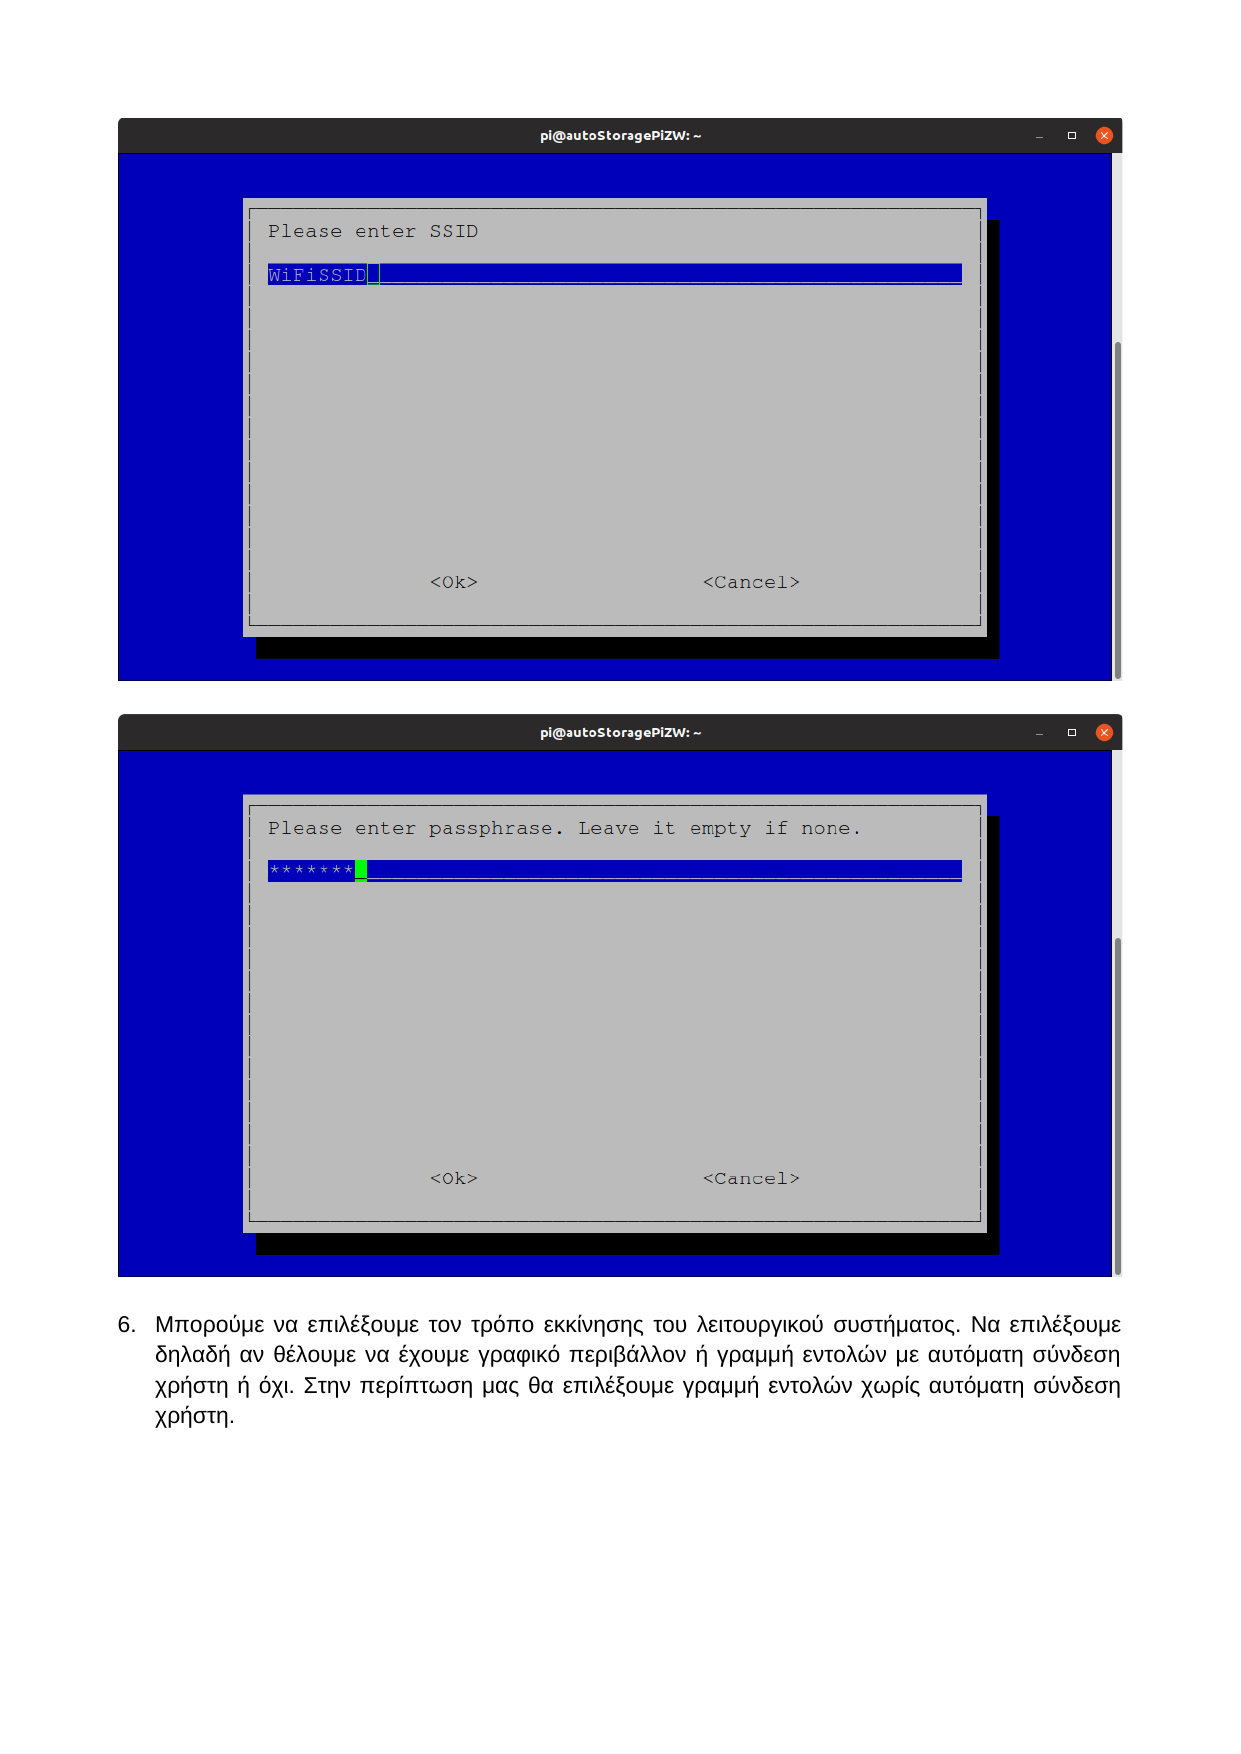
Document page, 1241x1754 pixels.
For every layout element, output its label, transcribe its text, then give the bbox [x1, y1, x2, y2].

picture [118, 714, 1123, 1277]
list Μπορούμε να επιλέξουμε τον τρόπο εκκίνησης του λειτουργικού συστήματος. Να επιλέξουμε δηλαδή αν θέλουμε να έχουμε γραφικό περιβάλλον ή γραμμή εντολών με αυτόματη σύνδεση χρήστη ή όχι. Στην περίπτωση μας θα επιλέξουμε γραμμή εντολών χωρίς αυτόματη σύνδεση χρήστη. [117, 1311, 1122, 1428]
picture [118, 118, 1123, 681]
